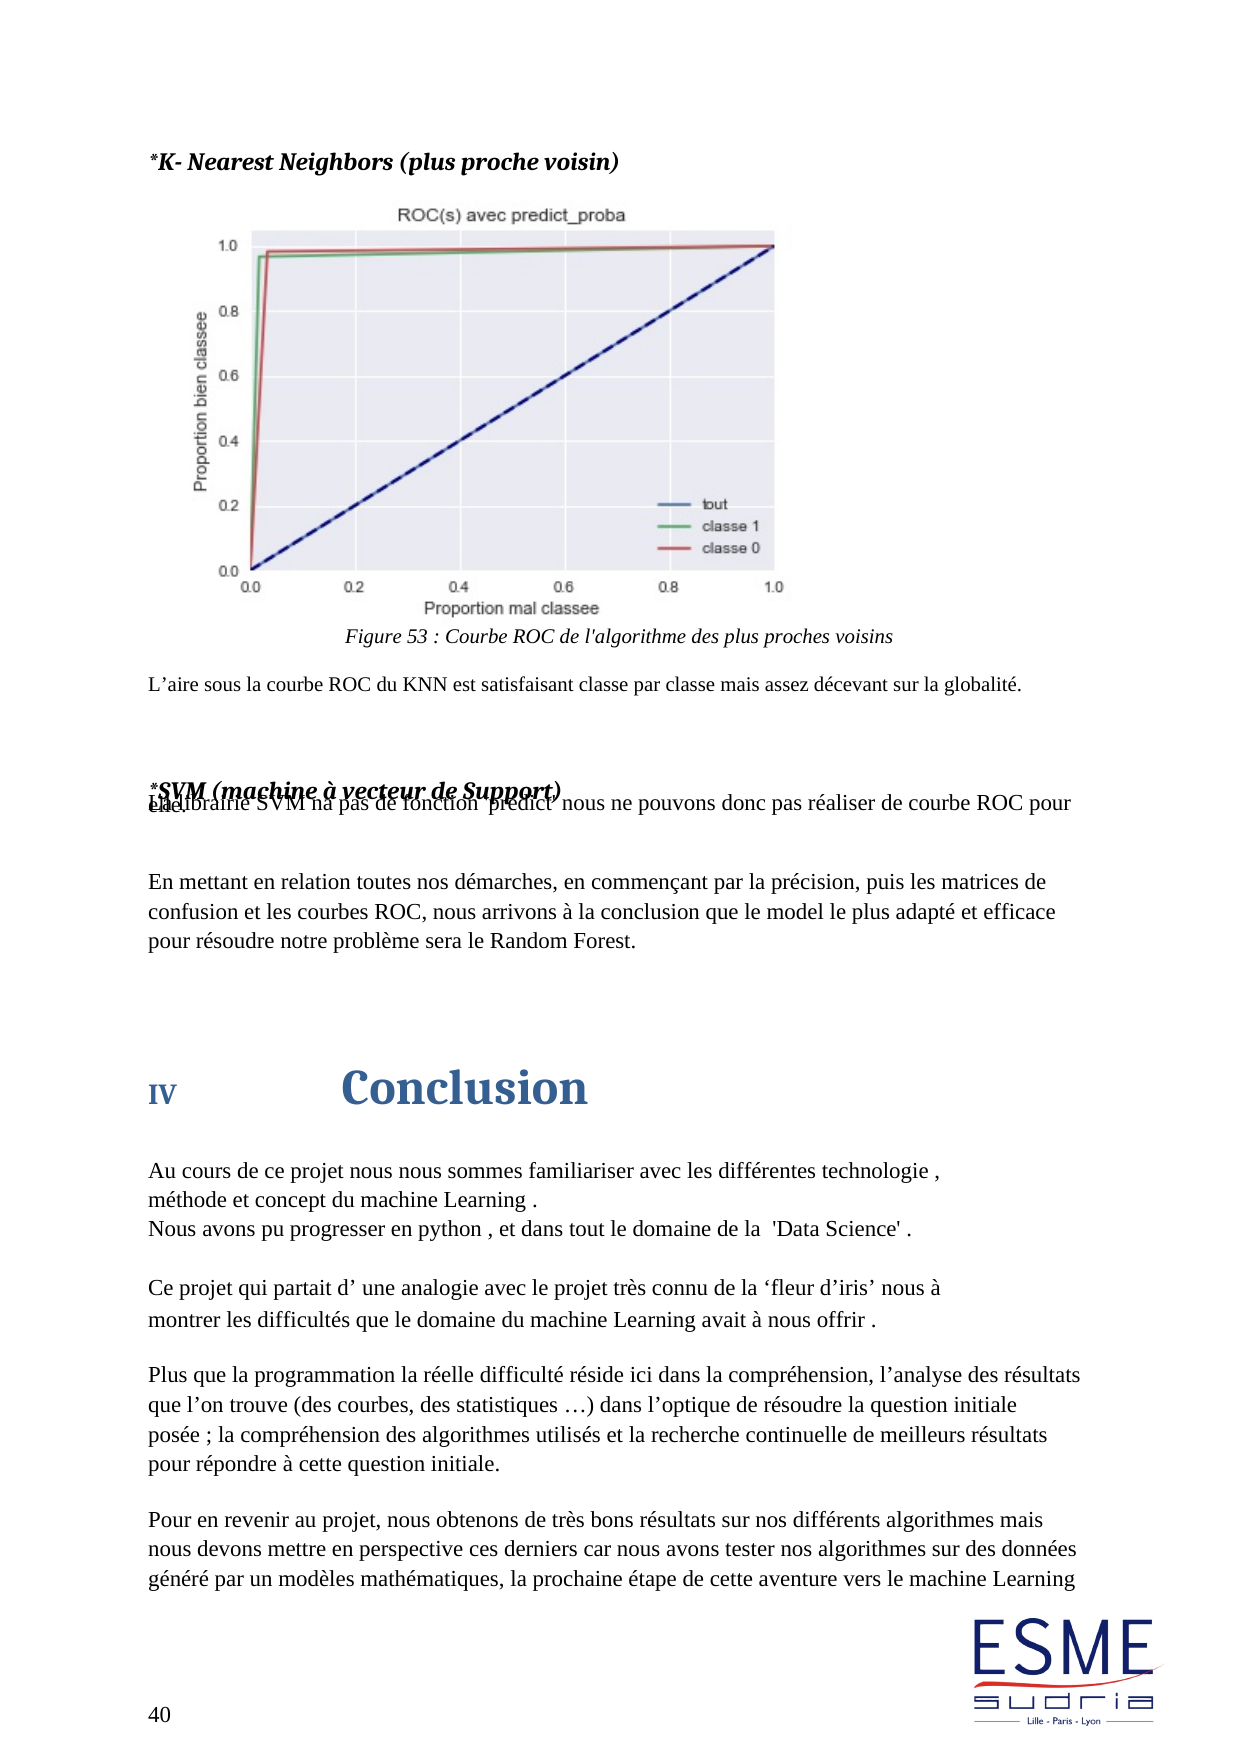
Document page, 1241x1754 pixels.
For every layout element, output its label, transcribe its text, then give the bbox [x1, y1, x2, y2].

text En mettant en relation toutes nos démarches, en commençant par la précision, puis les matrices de confusion et les courbes ROC, nous arrivons à la conclusion que le model le plus adapté et efficace pour résoudre notre problème sera le Random Forest. [148, 868, 1084, 954]
text Plus que la programmation la réelle difficulté réside ici dans la compréhension, l’analyse des résultats que l’on trouve (des courbes, des statistiques …) dans l’optique de résoudre la question initiale posée ; la compréhension des algorithmes utilisés et la recherche continuelle de meilleurs résultats pour répondre à cette question initiale. [148, 1361, 1084, 1477]
text Nous avons pu progresser en python , et dans tout le domaine de la 'Data Science' . [148, 1215, 1090, 1241]
text L’aire sous la courbe ROC du KNN est satisfaisant classe par classe mais assez décevant sur la globalité. [148, 672, 1090, 696]
picture [166, 176, 842, 627]
picture [974, 1618, 1167, 1726]
text Figure 53 : Courbe ROC de l'algorithme des plus proches voisins [148, 627, 1090, 647]
text Ce projet qui partait d’ une analogie avec le projet très connu de la ‘fleur d’iris’ nous à montrer les difficultés que le domaine du machine Learning avait à nous offrir . [148, 1274, 1011, 1332]
subtitle *K- Nearest Neighbors (plus proche voisin) [148, 148, 1090, 177]
text Au cours de ce projet nous nous sommes familiariser avec les différentes technologie , méthode et concept du machine Learning . [148, 1157, 1013, 1212]
text Pour en revenir au projet, nous obtenons de très bons résultats sur nos différents algorithmes mais nous devons mettre en perspective ces derniers car nous avons tester nos algorithmes sur des données généré par un modèles mathématiques, la prochaine étape de cette aventure vers le machine Learning [148, 1506, 1082, 1591]
subtitle *SVM (machine à vecteur de Support) [148, 777, 1090, 805]
subtitle IV Conclusion [148, 1059, 1090, 1117]
